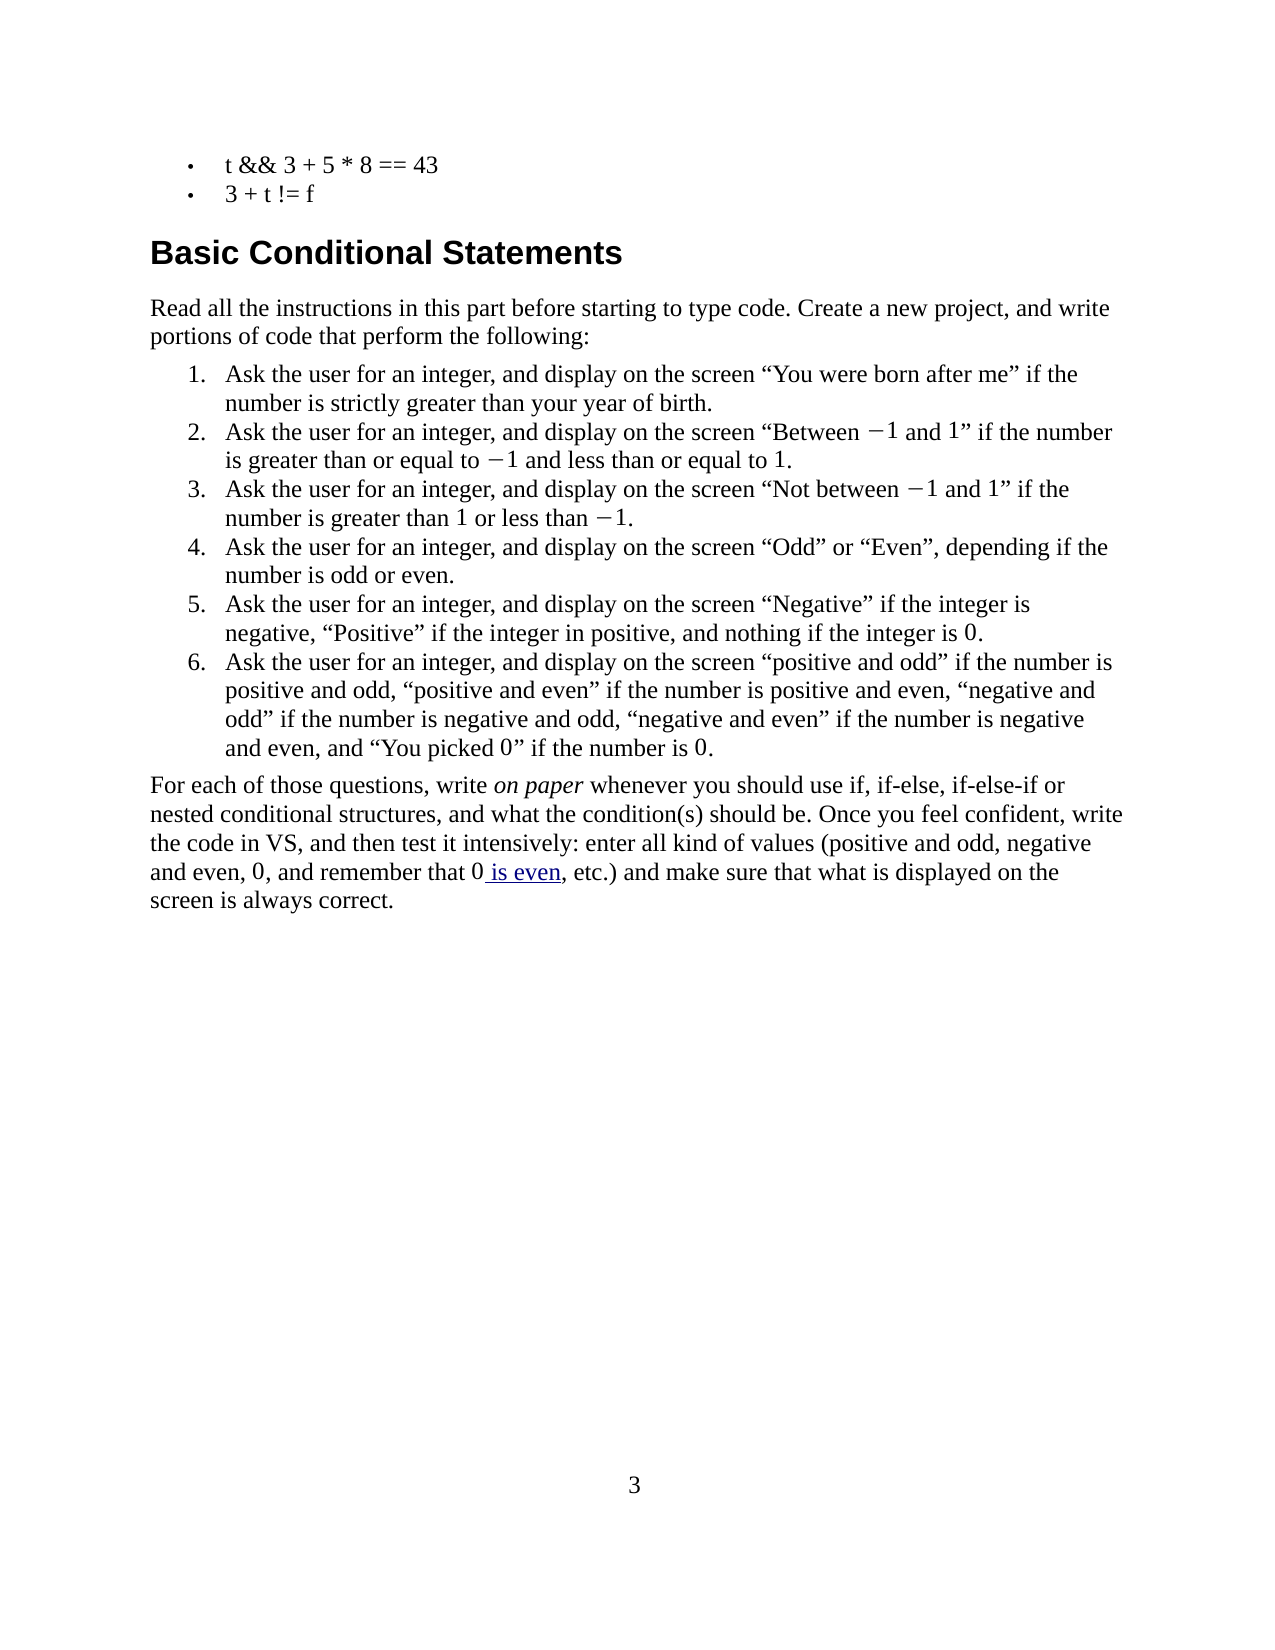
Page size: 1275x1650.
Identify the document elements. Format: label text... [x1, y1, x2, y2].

list Ask the user for an integer, and display on the screen “You were born after me” if the number is strictly greater than your year of birth. [187, 359, 1125, 417]
subtitle Basic Conditional Statements [150, 232, 1125, 271]
list Ask the user for an integer, and display on the screen “positive and odd” if the number is positive and odd, “positive and even” if the number is positive and even, “negative and odd” if the number is negative and odd, “negative and even” if the number is negative and even, and “You picked ” if the number is . [187, 647, 1125, 762]
list Ask the user for an integer, and display on the screen “Not between and ” if the number is greater than or less than . [187, 474, 1125, 532]
list Ask the user for an integer, and display on the screen “Between and ” if the number is greater than or equal to and less than or equal to . [187, 417, 1125, 474]
list 3 + t != f [187, 179, 1125, 207]
list Ask the user for an integer, and display on the screen “Negative” if the integer is negative, “Positive” if the integer in positive, and nothing if the integer is . [187, 589, 1125, 647]
list t && 3 + 5 * 8 == 43 [187, 150, 1125, 179]
list Ask the user for an integer, and display on the screen “Odd” or “Even”, depending if the number is odd or even. [187, 532, 1125, 589]
text For each of those questions, write on paper whenever you should use if, if-else, if-else-if or nested conditional structures, and what the condition(s) should be. Once you feel confident, write the code in VS, and then test it intensively: enter all kind of values (positive and odd, negative and even, , and remember that is even, etc.) and make sure that what is displayed on the screen is always correct. [150, 771, 1125, 914]
text Read all the instructions in this part before starting to type code. Create a new project, and write portions of code that perform the following: [150, 293, 1125, 350]
